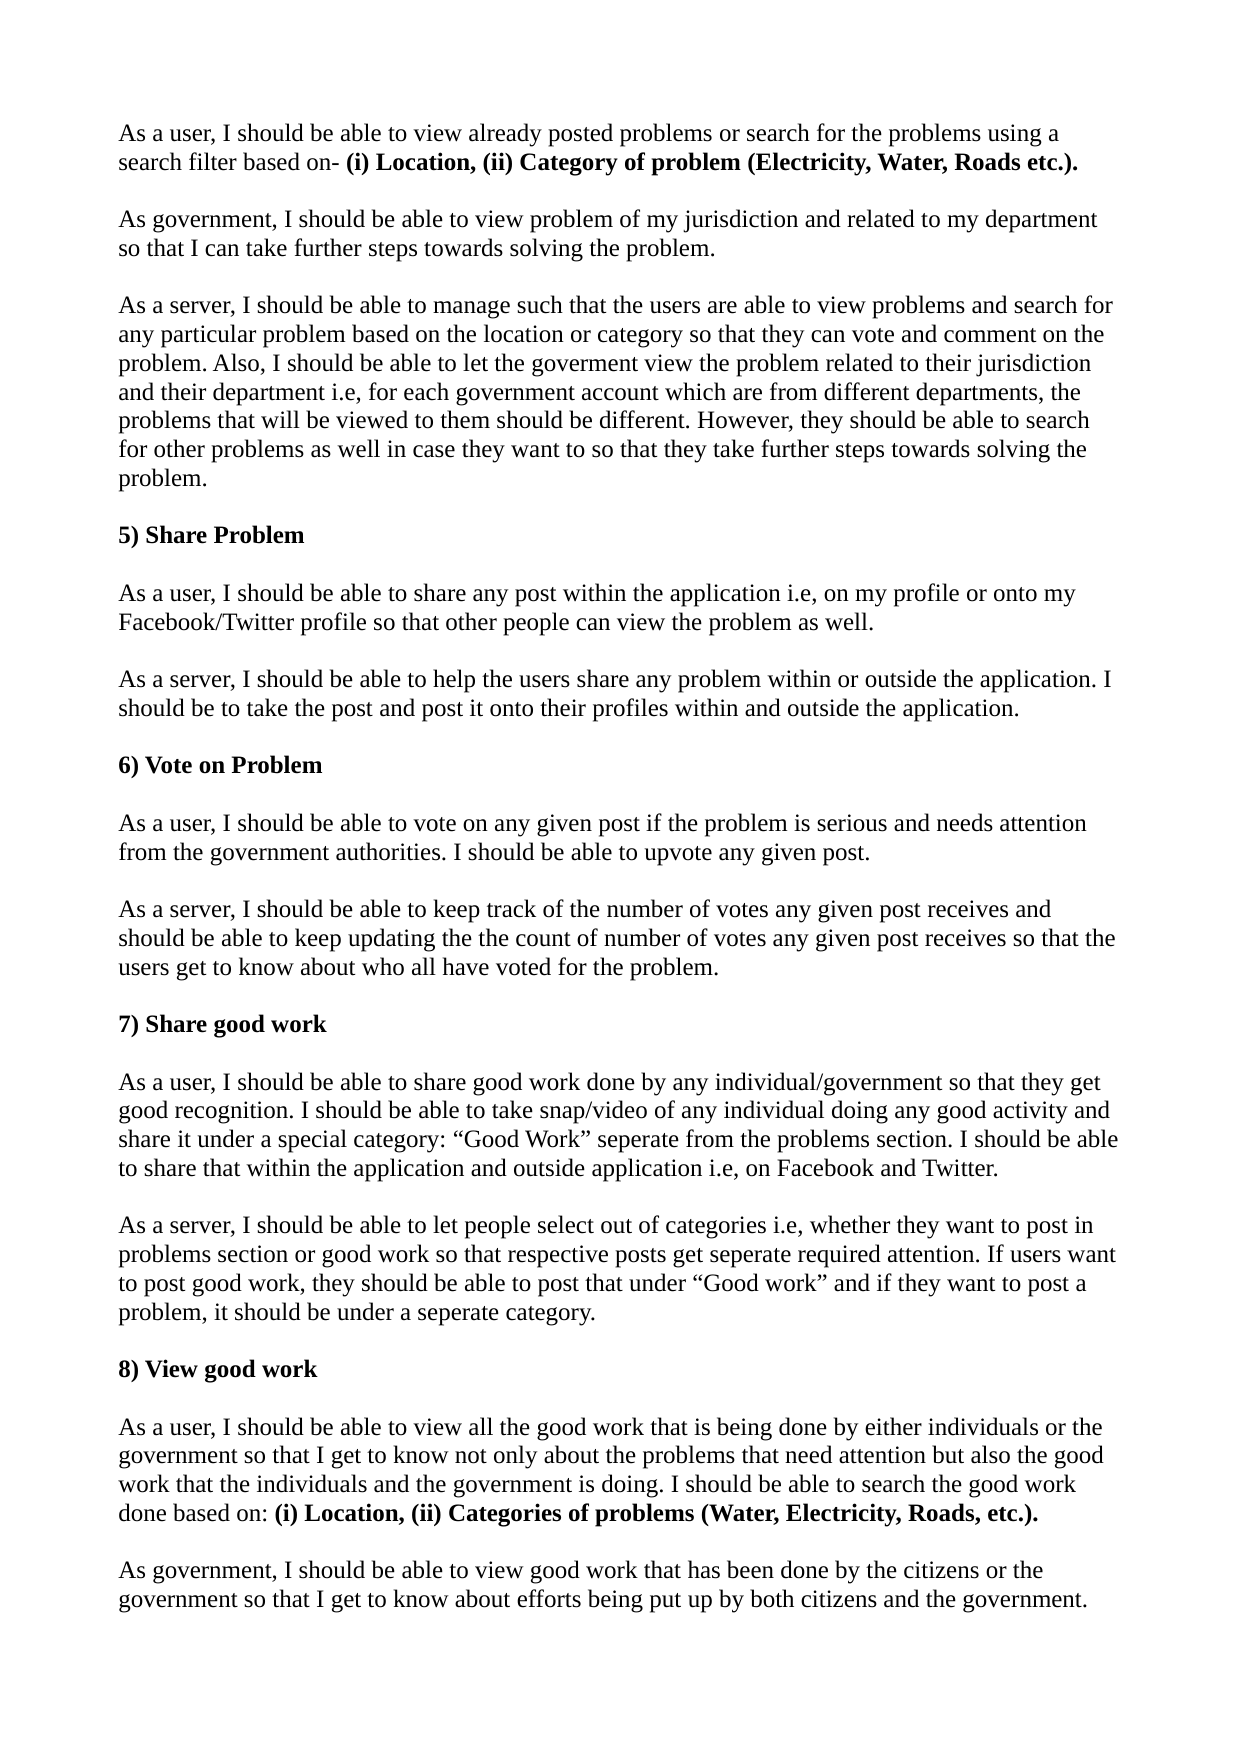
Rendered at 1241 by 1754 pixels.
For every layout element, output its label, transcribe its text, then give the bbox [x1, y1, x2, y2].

text As a user, I should be able to share any post within the application i.e, on my profile or onto my Facebook/Twitter profile so that other people can view the problem as well. [118, 578, 1122, 636]
text 8) View good work [118, 1354, 1122, 1383]
text As a user, I should be able to vote on any given post if the problem is serious and needs attention from the government authorities. I should be able to upvote any given post. [118, 808, 1122, 866]
text As a server, I should be able to keep track of the number of votes any given post receives and should be able to keep updating the the count of number of votes any given post receives so that the users get to know about who all have voted for the problem. [118, 894, 1122, 981]
text 5) Share Problem [118, 521, 1122, 549]
text 6) Vote on Problem [118, 751, 1122, 779]
text As a user, I should be able to share good work done by any individual/government so that they get good recognition. I should be able to take snap/video of any individual doing any good activity and share it under a special category: “Good Work” seperate from the problems section. I should be able to share that within the application and outside application i.e, on Facebook and Twitter. [118, 1067, 1122, 1182]
text As a user, I should be able to view all the good work that is being done by either individuals or the government so that I get to know not only about the problems that need attention but also the good work that the individuals and the government is doing. I should be able to search the good work done based on: (i) Location, (ii) Categories of problems (Water, Electricity, Roads, etc.). [118, 1412, 1122, 1527]
text As a server, I should be able to let people select out of categories i.e, whether they want to post in problems section or good work so that respective posts get seperate required attention. If users want to post good work, they should be able to post that under “Good work” and if they want to post a problem, it should be under a seperate category. [118, 1211, 1122, 1326]
text 7) Share good work [118, 1009, 1122, 1038]
text As a user, I should be able to view already posted problems or search for the problems using a search filter based on- (i) Location, (ii) Category of problem (Electricity, Water, Roads etc.). [118, 118, 1122, 176]
text As government, I should be able to view problem of my jurisdiction and related to my department so that I can take further steps towards solving the problem. [118, 204, 1122, 262]
text As government, I should be able to view good work that has been done by the citizens or the government so that I get to know about efforts being put up by both citizens and the government. [118, 1556, 1122, 1613]
text As a server, I should be able to help the users share any problem within or outside the application. I should be to take the post and post it onto their profiles within and outside the application. [118, 664, 1122, 722]
text As a server, I should be able to manage such that the users are able to view problems and search for any particular problem based on the location or category so that they can vote and comment on the problem. Also, I should be able to let the goverment view the problem related to their jurisdiction and their department i.e, for each government account which are from different departments, the problems that will be viewed to them should be different. However, they should be able to search for other problems as well in case they want to so that they take further steps towards solving the problem. [118, 291, 1122, 492]
